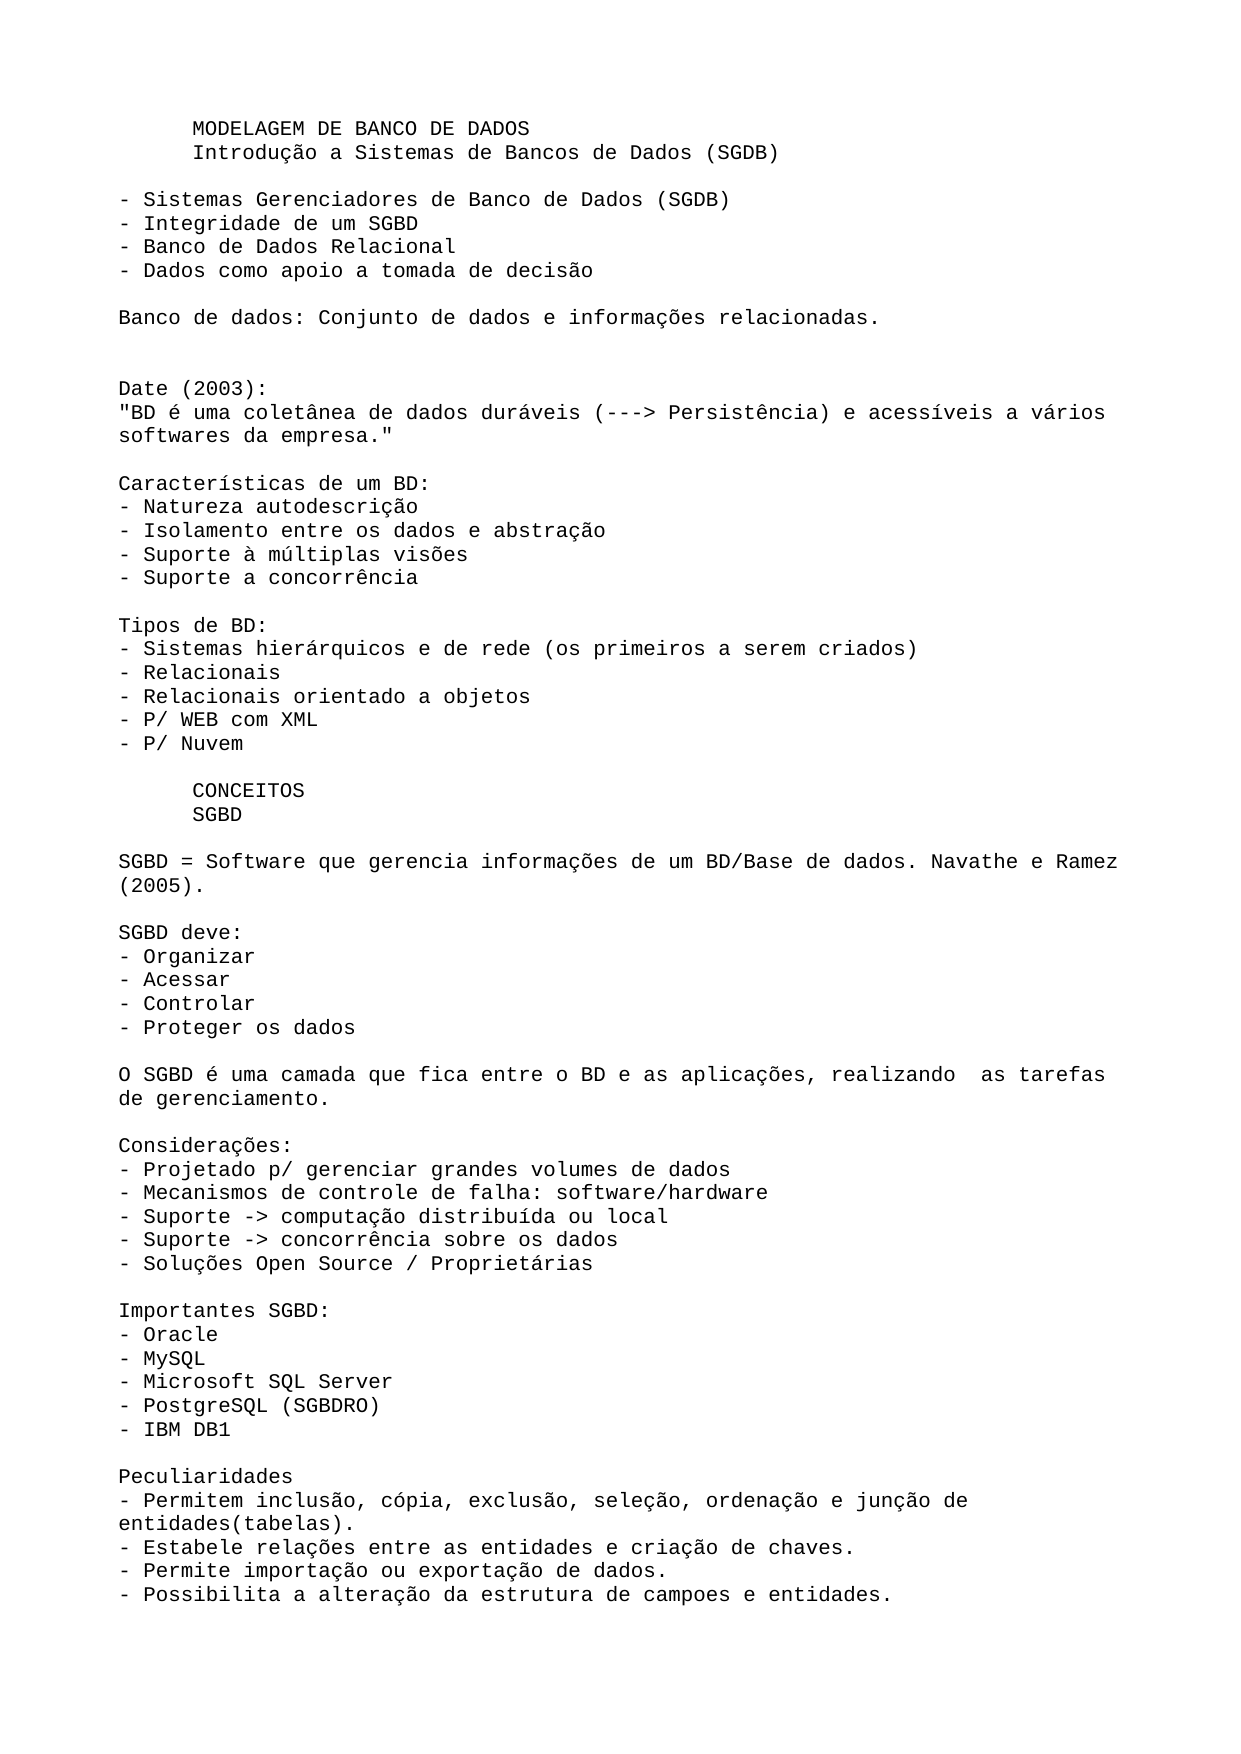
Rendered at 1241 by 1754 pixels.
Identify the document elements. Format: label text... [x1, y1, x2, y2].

text SGBD deve: [118, 922, 1122, 946]
text Considerações: [118, 1135, 1122, 1158]
text Tipos de BD: [118, 615, 1122, 638]
text - Projetado p/ gerenciar grandes volumes de dados [118, 1158, 1122, 1182]
text SGBD = Software que gerencia informações de um BD/Base de dados. Navathe e Ramez (2005). [118, 851, 1122, 898]
text Peculiaridades [118, 1466, 1122, 1489]
text Introdução a Sistemas de Bancos de Dados (SGDB) [118, 142, 1122, 165]
text - Integridade de um SGBD [118, 213, 1122, 236]
text - Soluções Open Source / Proprietárias [118, 1253, 1122, 1277]
text - Possibilita a alteração da estrutura de campoes e entidades. [118, 1584, 1122, 1608]
text - Microsoft SQL Server [118, 1371, 1122, 1395]
text - Relacionais [118, 662, 1122, 686]
text - Natureza autodescrição [118, 496, 1122, 520]
text - Suporte -> computação distribuída ou local [118, 1206, 1122, 1229]
text - Permite importação ou exportação de dados. [118, 1561, 1122, 1584]
text - Dados como apoio a tomada de decisão [118, 260, 1122, 284]
text - Suporte -> concorrência sobre os dados [118, 1229, 1122, 1253]
text - P/ Nuvem [118, 733, 1122, 757]
text Características de um BD: [118, 473, 1122, 496]
text - Acessar [118, 969, 1122, 993]
text Date (2003): [118, 378, 1122, 402]
text "BD é uma coletânea de dados duráveis (---> Persistência) e acessíveis a vários softwares da empresa." [118, 402, 1122, 449]
text - P/ WEB com XML [118, 709, 1122, 733]
text SGBD [118, 804, 1122, 827]
text - Suporte à múltiplas visões [118, 544, 1122, 567]
text - Isolamento entre os dados e abstração [118, 520, 1122, 544]
text - PostgreSQL (SGBDRO) [118, 1395, 1122, 1419]
text O SGBD é uma camada que fica entre o BD e as aplicações, realizando as tarefas de gerenciamento. [118, 1064, 1122, 1111]
text CONCEITOS [118, 780, 1122, 804]
text - Estabele relações entre as entidades e criação de chaves. [118, 1537, 1122, 1561]
text Banco de dados: Conjunto de dados e informações relacionadas. [118, 307, 1122, 331]
text Importantes SGBD: [118, 1300, 1122, 1324]
text - Suporte a concorrência [118, 567, 1122, 591]
text - Mecanismos de controle de falha: software/hardware [118, 1182, 1122, 1206]
text - Organizar [118, 946, 1122, 969]
text MODELAGEM DE BANCO DE DADOS [118, 118, 1122, 142]
text - Sistemas Gerenciadores de Banco de Dados (SGDB) [118, 189, 1122, 213]
text - IBM DB1 [118, 1419, 1122, 1442]
text - Proteger os dados [118, 1017, 1122, 1040]
text - Controlar [118, 993, 1122, 1017]
text - MySQL [118, 1348, 1122, 1371]
text - Oracle [118, 1324, 1122, 1348]
text - Sistemas hierárquicos e de rede (os primeiros a serem criados) [118, 638, 1122, 662]
text - Banco de Dados Relacional [118, 236, 1122, 260]
text - Relacionais orientado a objetos [118, 686, 1122, 709]
text - Permitem inclusão, cópia, exclusão, seleção, ordenação e junção de entidades(tabelas). [118, 1489, 1122, 1537]
